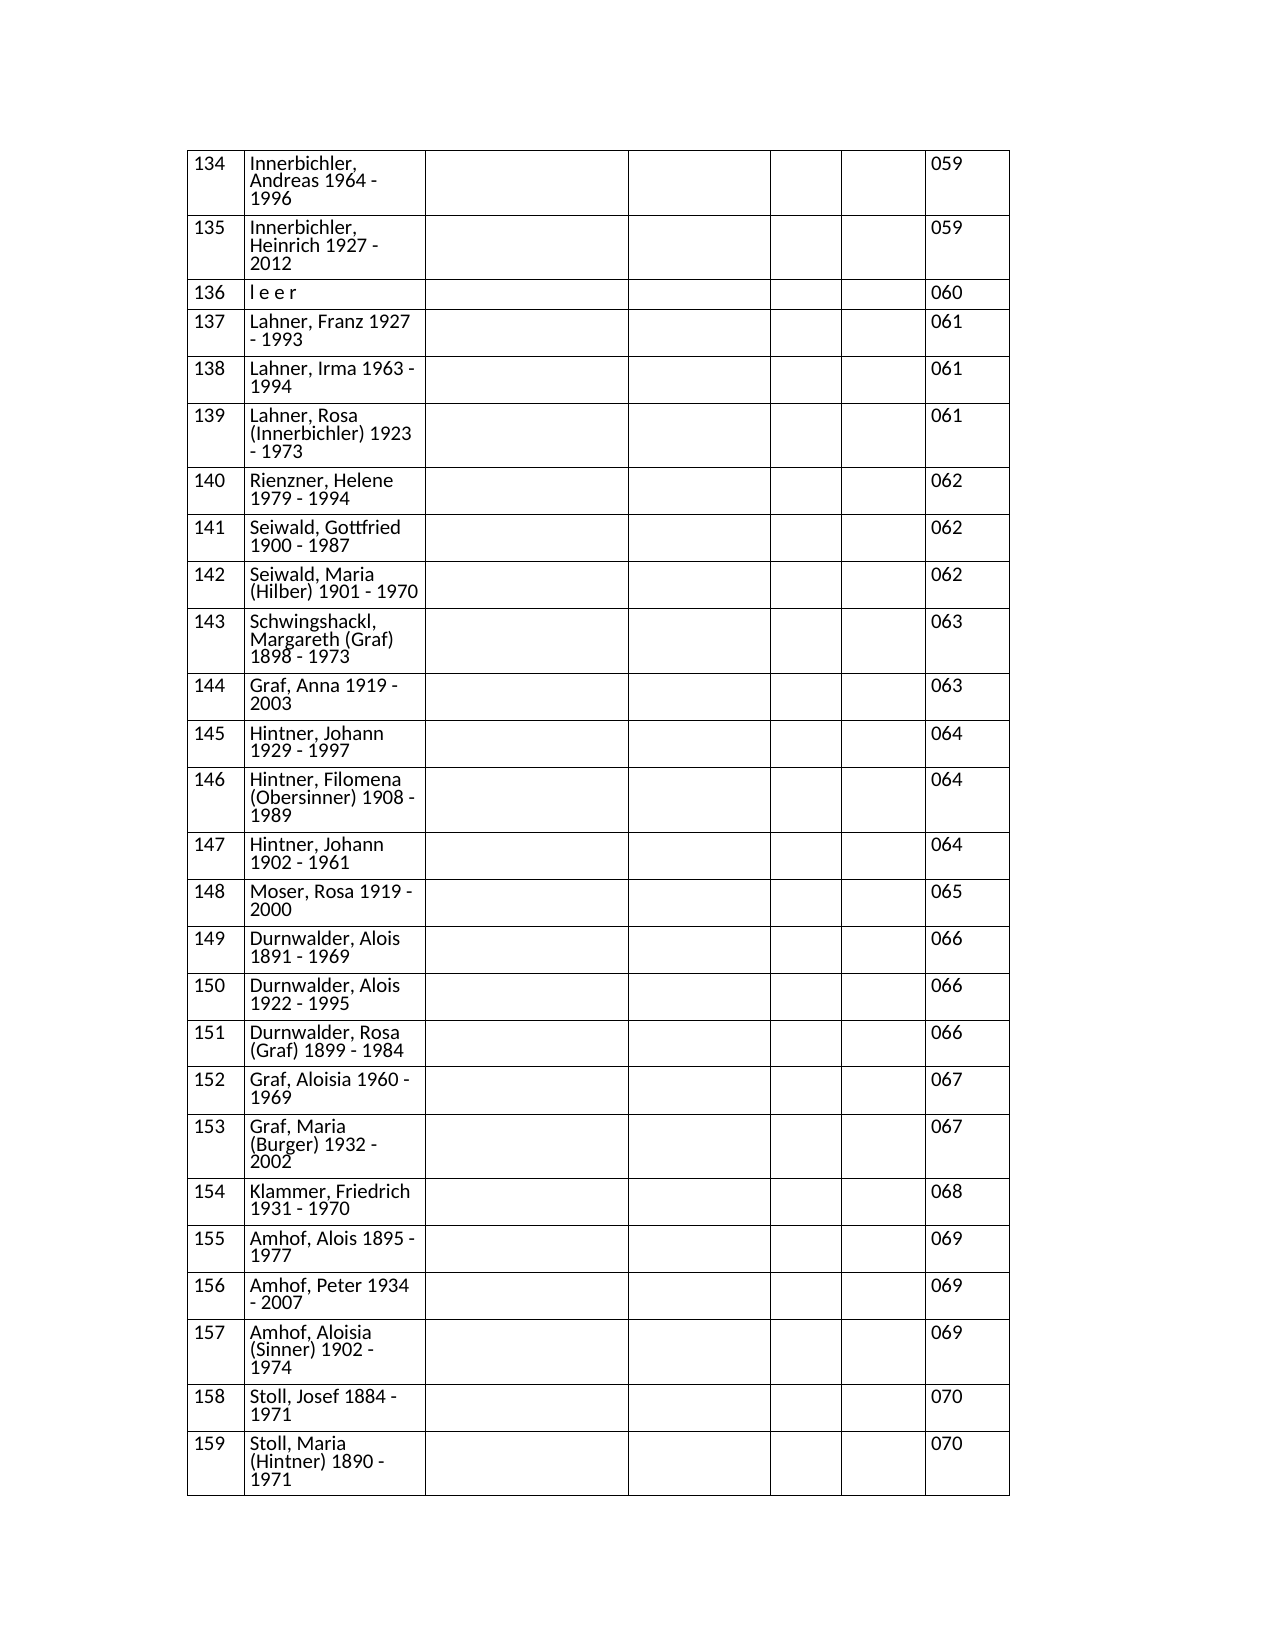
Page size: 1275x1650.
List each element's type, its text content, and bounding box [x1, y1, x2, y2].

table_cell 156 [188, 1273, 244, 1319]
table_cell [771, 1226, 841, 1272]
table_cell 061 [926, 404, 1009, 467]
table_cell Durnwalder, Alois 1891 - 1969 [245, 927, 425, 972]
table_cell [771, 468, 841, 514]
table_cell [426, 404, 628, 467]
table_cell 064 [926, 768, 1009, 832]
table_cell [842, 562, 925, 608]
table_cell [629, 1021, 770, 1066]
table_cell [842, 310, 925, 356]
table_cell [426, 1021, 628, 1066]
table_cell Innerbichler, Heinrich 1927 - 2012 [245, 216, 425, 279]
table_cell 140 [188, 468, 244, 514]
table_cell 139 [188, 404, 244, 467]
table_cell 137 [188, 310, 244, 356]
table_cell [629, 280, 770, 309]
table_cell 068 [926, 1179, 1009, 1225]
table_cell 069 [926, 1320, 1009, 1384]
table_cell [426, 310, 628, 356]
table_cell 153 [188, 1115, 244, 1178]
table_cell [771, 880, 841, 926]
table_cell 069 [926, 1273, 1009, 1319]
table_cell [629, 1385, 770, 1431]
table_cell 152 [188, 1067, 244, 1113]
table_cell Amhof, Peter 1934 - 2007 [245, 1273, 425, 1319]
table_cell [842, 609, 925, 673]
table_cell [771, 974, 841, 1019]
table_cell [629, 1067, 770, 1113]
table_cell [629, 833, 770, 878]
table_cell [426, 833, 628, 878]
table_cell [629, 609, 770, 673]
table_cell Lahner, Franz 1927 - 1993 [245, 310, 425, 356]
table_cell Moser, Rosa 1919 - 2000 [245, 880, 425, 926]
table_cell [842, 1021, 925, 1066]
table_cell [842, 1179, 925, 1225]
table_cell [629, 768, 770, 832]
table_cell [426, 721, 628, 767]
table_cell 155 [188, 1226, 244, 1272]
table_cell Rienzner, Helene 1979 - 1994 [245, 468, 425, 514]
table_cell [629, 1432, 770, 1495]
table_cell 134 [188, 151, 244, 215]
table_cell [771, 1021, 841, 1066]
table_cell [771, 1273, 841, 1319]
table_cell 138 [188, 357, 244, 403]
table_cell [771, 768, 841, 832]
table_cell [426, 1273, 628, 1319]
table_cell [629, 1226, 770, 1272]
table_cell Hintner, Johann 1929 - 1997 [245, 721, 425, 767]
table_cell [842, 674, 925, 720]
table_cell 062 [926, 562, 1009, 608]
table_cell [771, 609, 841, 673]
table_cell 145 [188, 721, 244, 767]
table_cell 059 [926, 216, 1009, 279]
table_cell Innerbichler, Andreas 1964 - 1996 [245, 151, 425, 215]
table_cell 060 [926, 280, 1009, 309]
table_cell [842, 1432, 925, 1495]
table_cell 142 [188, 562, 244, 608]
table_cell 070 [926, 1385, 1009, 1431]
table_cell [426, 1320, 628, 1384]
table_cell [426, 280, 628, 309]
table_cell [842, 1115, 925, 1178]
table_cell Graf, Aloisia 1960 - 1969 [245, 1067, 425, 1113]
table_cell [629, 721, 770, 767]
table_cell 144 [188, 674, 244, 720]
table_cell 065 [926, 880, 1009, 926]
table_cell Hintner, Filomena (Obersinner) 1908 - 1989 [245, 768, 425, 832]
table_cell [842, 515, 925, 561]
table_cell 059 [926, 151, 1009, 215]
table_cell [771, 357, 841, 403]
table_cell [426, 768, 628, 832]
table_cell [771, 721, 841, 767]
table_cell Amhof, Alois 1895 - 1977 [245, 1226, 425, 1272]
table_cell [629, 515, 770, 561]
table_cell 064 [926, 721, 1009, 767]
table_cell [842, 768, 925, 832]
table_cell Graf, Anna 1919 - 2003 [245, 674, 425, 720]
table_cell 146 [188, 768, 244, 832]
table_cell 062 [926, 515, 1009, 561]
table_cell 061 [926, 310, 1009, 356]
table_cell 158 [188, 1385, 244, 1431]
table_cell [426, 609, 628, 673]
table_cell [842, 974, 925, 1019]
table_cell 062 [926, 468, 1009, 514]
table_cell [771, 216, 841, 279]
table_cell 151 [188, 1021, 244, 1066]
table_cell 149 [188, 927, 244, 972]
table_cell 157 [188, 1320, 244, 1384]
table_cell [771, 515, 841, 561]
table_cell [629, 927, 770, 972]
table_cell [771, 1320, 841, 1384]
table_cell [842, 1273, 925, 1319]
table_cell [426, 515, 628, 561]
table_cell [426, 927, 628, 972]
table_cell [629, 216, 770, 279]
table_cell [842, 927, 925, 972]
table_cell [842, 1385, 925, 1431]
table_cell 154 [188, 1179, 244, 1225]
table_cell 069 [926, 1226, 1009, 1272]
table_cell [629, 1179, 770, 1225]
table_cell [629, 1273, 770, 1319]
table_cell Stoll, Maria (Hintner) 1890 - 1971 [245, 1432, 425, 1495]
table_cell Schwingshackl, Margareth (Graf) 1898 - 1973 [245, 609, 425, 673]
table_cell 070 [926, 1432, 1009, 1495]
table_cell Lahner, Irma 1963 - 1994 [245, 357, 425, 403]
table_cell [842, 833, 925, 878]
table_cell [629, 310, 770, 356]
table_cell [771, 151, 841, 215]
table_cell [629, 674, 770, 720]
table_cell [842, 1320, 925, 1384]
table_cell [842, 404, 925, 467]
table_cell Seiwald, Gottfried 1900 - 1987 [245, 515, 425, 561]
table_cell [426, 1115, 628, 1178]
table_cell [426, 357, 628, 403]
table_cell 064 [926, 833, 1009, 878]
table_cell Lahner, Rosa (Innerbichler) 1923 - 1973 [245, 404, 425, 467]
table_cell Durnwalder, Alois 1922 - 1995 [245, 974, 425, 1019]
table_cell [842, 468, 925, 514]
table_cell 147 [188, 833, 244, 878]
table_cell [426, 1067, 628, 1113]
table_cell 141 [188, 515, 244, 561]
table_cell Hintner, Johann 1902 - 1961 [245, 833, 425, 878]
table_cell [771, 1067, 841, 1113]
table_cell [842, 1067, 925, 1113]
table_cell Klammer, Friedrich 1931 - 1970 [245, 1179, 425, 1225]
table_cell 063 [926, 609, 1009, 673]
table_cell [771, 280, 841, 309]
table_cell [426, 562, 628, 608]
table_cell [842, 216, 925, 279]
table_cell 067 [926, 1115, 1009, 1178]
table_cell Seiwald, Maria (Hilber) 1901 - 1970 [245, 562, 425, 608]
table_cell [629, 357, 770, 403]
table_cell 066 [926, 1021, 1009, 1066]
table_cell [426, 1432, 628, 1495]
table_cell 066 [926, 927, 1009, 972]
table_cell 136 [188, 280, 244, 309]
table_cell [426, 1226, 628, 1272]
table_cell [426, 1385, 628, 1431]
table_cell 150 [188, 974, 244, 1019]
table_cell [842, 151, 925, 215]
table_cell [629, 1115, 770, 1178]
table_cell [771, 927, 841, 972]
table_cell [771, 833, 841, 878]
table_cell [771, 1385, 841, 1431]
table_cell [629, 880, 770, 926]
table_cell 148 [188, 880, 244, 926]
table_cell [426, 880, 628, 926]
table_cell 061 [926, 357, 1009, 403]
table_cell l e e r [245, 280, 425, 309]
table_cell 159 [188, 1432, 244, 1495]
table_cell [771, 1432, 841, 1495]
table_cell 143 [188, 609, 244, 673]
table_cell [629, 404, 770, 467]
table_cell Stoll, Josef 1884 - 1971 [245, 1385, 425, 1431]
table_cell [771, 1115, 841, 1178]
table_cell [629, 974, 770, 1019]
table_cell Amhof, Aloisia (Sinner) 1902 - 1974 [245, 1320, 425, 1384]
table_cell 067 [926, 1067, 1009, 1113]
table_cell [629, 1320, 770, 1384]
table_cell [842, 280, 925, 309]
table_cell [771, 562, 841, 608]
table_cell [842, 357, 925, 403]
table_cell [426, 216, 628, 279]
table_cell [426, 151, 628, 215]
table_cell [842, 1226, 925, 1272]
table_cell [629, 562, 770, 608]
table_cell [426, 674, 628, 720]
table_cell 135 [188, 216, 244, 279]
table_cell [771, 1179, 841, 1225]
table_cell [771, 404, 841, 467]
table_cell 063 [926, 674, 1009, 720]
table_cell [426, 974, 628, 1019]
table_cell [426, 1179, 628, 1225]
table_cell Graf, Maria (Burger) 1932 - 2002 [245, 1115, 425, 1178]
table_cell Durnwalder, Rosa (Graf) 1899 - 1984 [245, 1021, 425, 1066]
table_cell [629, 468, 770, 514]
table_cell [842, 880, 925, 926]
table_cell [771, 310, 841, 356]
table_cell [629, 151, 770, 215]
table_cell 066 [926, 974, 1009, 1019]
table_cell [842, 721, 925, 767]
table_cell [426, 468, 628, 514]
table_cell [771, 674, 841, 720]
